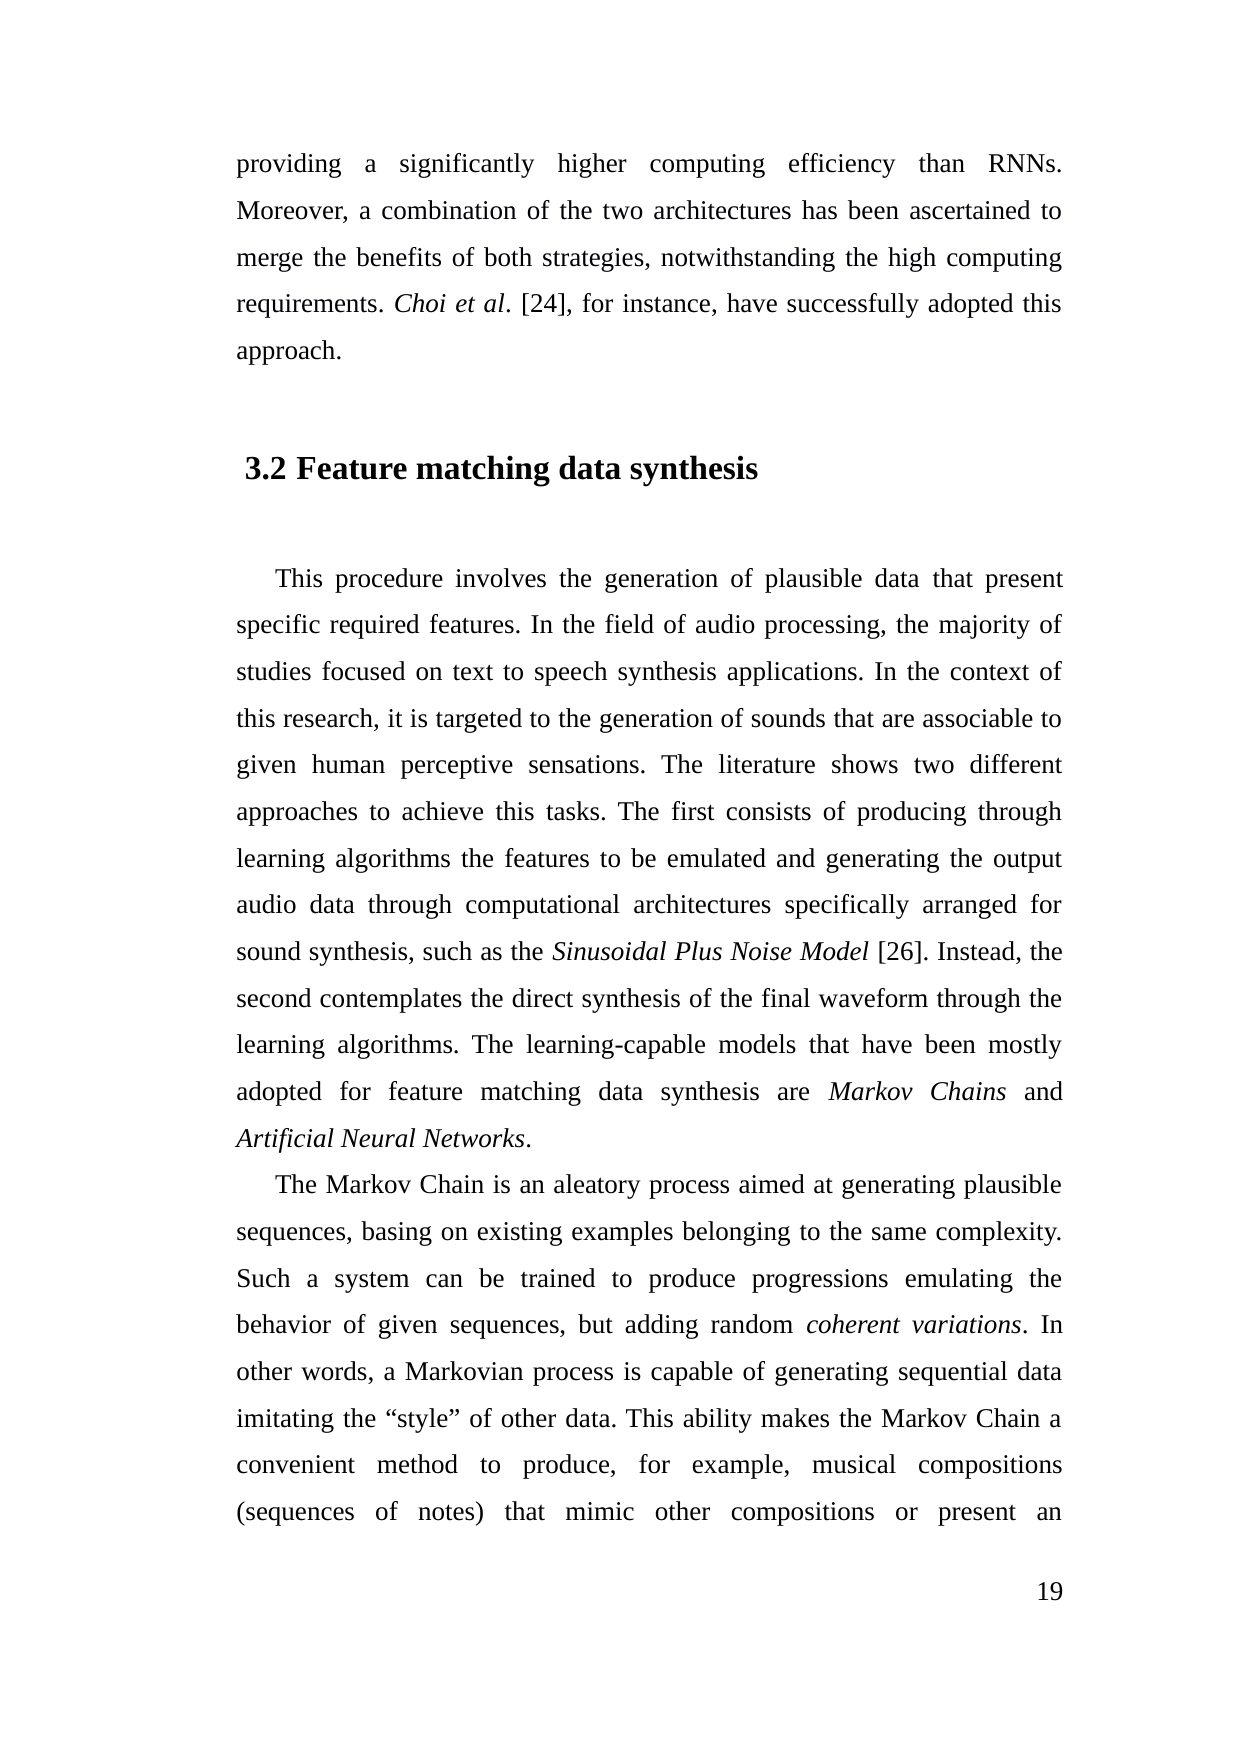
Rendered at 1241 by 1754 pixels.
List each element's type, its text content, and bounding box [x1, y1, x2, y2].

subtitle Feature matching data synthesis [236, 448, 1063, 487]
text This procedure involves the generation of plausible data that present specific required features. In the field of audio processing, the majority of studies focused on text to speech synthesis applications. In the context of this research, it is targeted to the generation of sounds that are associable to given human perceptive sensations. The literature shows two different approaches to achieve this tasks. The first consists of producing through learning algorithms the features to be emulated and generating the output audio data through computational architectures specifically arranged for sound synthesis, such as the Sinusoidal Plus Noise Model [26]. Instead, the second contemplates the direct synthesis of the final waveform through the learning algorithms. The learning-capable models that have been mostly adopted for feature matching data synthesis are Markov Chains and Artificial Neural Networks. [236, 562, 1063, 1153]
text The Markov Chain is an aleatory process aimed at generating plausible sequences, basing on existing examples belonging to the same complexity. Such a system can be trained to produce progressions emulating the behavior of given sequences, but adding random coherent variations. In other words, a Markovian process is capable of generating sequential data imitating the “style” of other data. This ability makes the Markov Chain a convenient method to produce, for example, musical compositions (sequences of notes) that mimic other compositions or present an [236, 1169, 1063, 1526]
text providing a significantly higher computing efficiency than RNNs. Moreover, a combination of the two architectures has been ascertained to merge the benefits of both strategies, notwithstanding the high computing requirements. Choi et al. [24], for instance, have successfully adopted this approach. [236, 148, 1063, 365]
